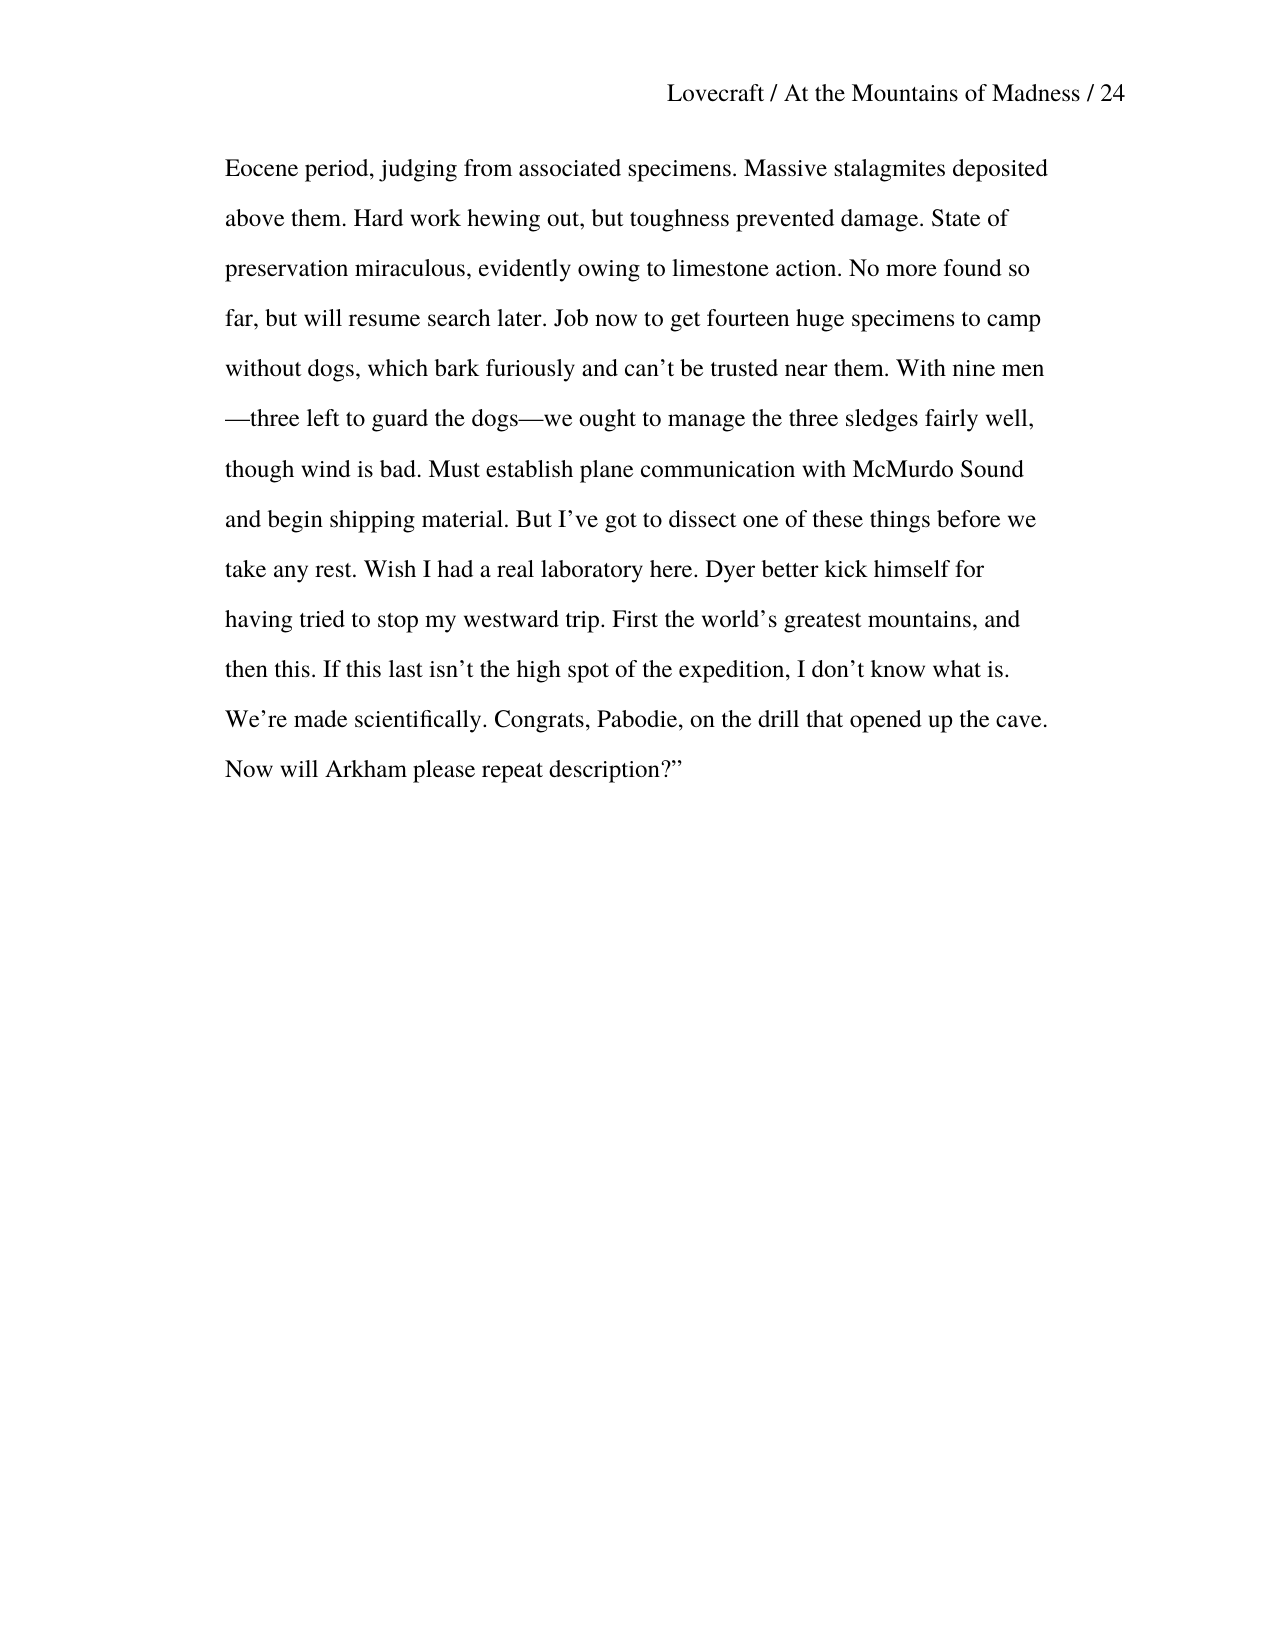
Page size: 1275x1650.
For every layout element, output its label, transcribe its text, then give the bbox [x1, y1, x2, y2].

text Eocene period, judging from associated specimens. Massive stalagmites deposited above them. Hard work hewing out, but toughness prevented damage. State of preservation miraculous, evidently owing to limestone action. No more found so far, but will resume search later. Job now to get fourteen huge specimens to camp without dogs, which bark furiously and can’t be trusted near them. With nine men—three left to guard the dogs—we ought to manage the three sledges fairly well, though wind is bad. Must establish plane communication with McMurdo Sound and begin shipping material. But I’ve got to dissect one of these things before we take any rest. Wish I had a real laboratory here. Dyer better kick himself for having tried to stop my westward trip. First the world’s greatest mountains, and then this. If this last isn’t the high spot of the expedition, I don’t know what is. We’re made scientifically. Congrats, Pabodie, on the drill that opened up the cave. Now will Arkham please repeat description?” [225, 150, 1050, 785]
